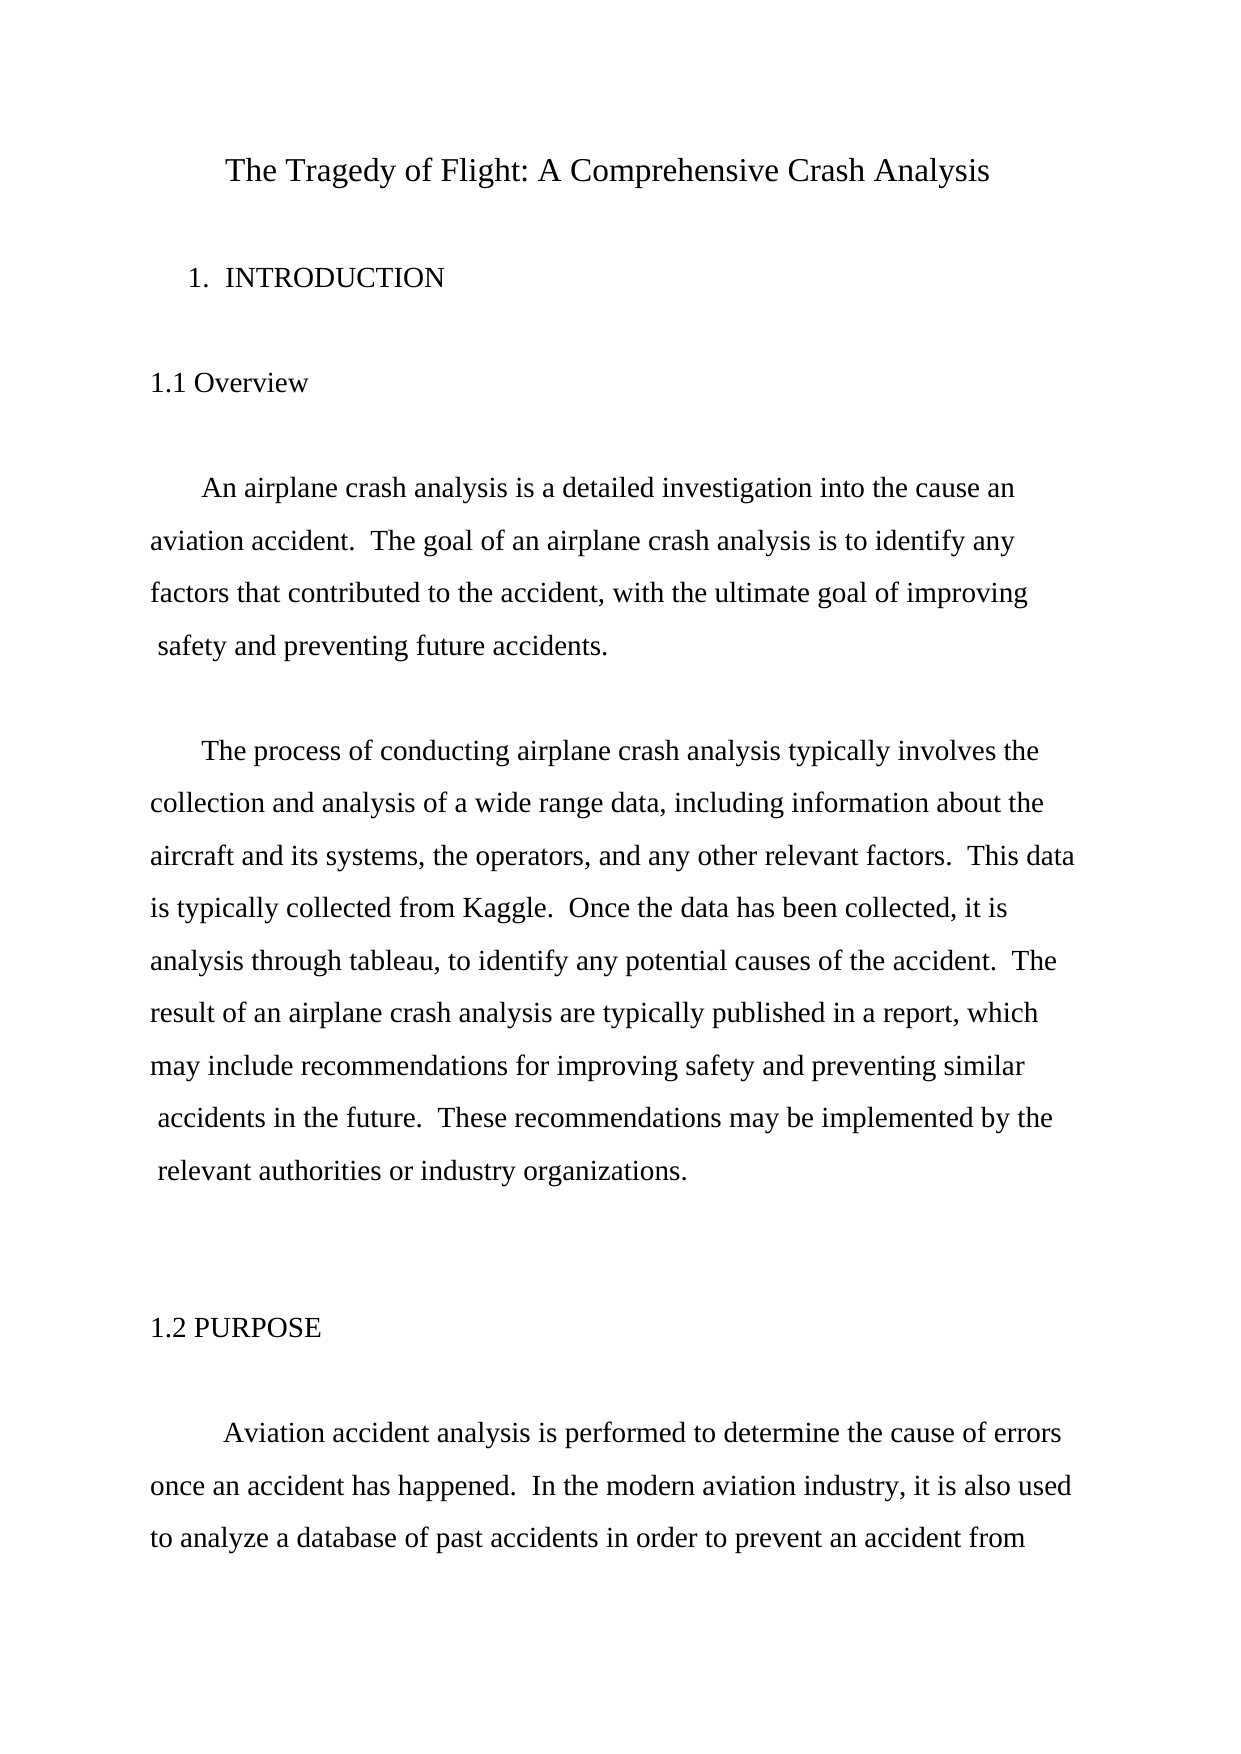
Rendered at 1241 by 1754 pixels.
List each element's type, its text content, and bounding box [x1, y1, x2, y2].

text An airplane crash analysis is a detailed investigation into the cause an [194, 470, 1090, 504]
text once an accident has happened. In the modern aviation industry, it is also used [150, 1468, 1090, 1501]
list Aviation accident analysis is performed to determine the cause of errors [194, 1415, 1090, 1449]
list INTRODUCTION [187, 260, 1090, 294]
text may include recommendations for improving safety and preventing similar [150, 1048, 1090, 1081]
text is typically collected from Kaggle. Once the data has been collected, it is [150, 890, 1090, 924]
text aircraft and its systems, the operators, and any other relevant factors. This data [150, 838, 1090, 871]
text to analyze a database of past accidents in order to prevent an accident from [150, 1520, 1090, 1554]
text The Tragedy of Flight: A Comprehensive Crash Analysis [150, 150, 1090, 188]
text relevant authorities or industry organizations. [150, 1153, 1090, 1186]
text safety and preventing future accidents. [150, 628, 1090, 661]
text aviation accident. The goal of an airplane crash analysis is to identify any [150, 523, 1090, 556]
text factors that contributed to the accident, with the ultimate goal of improving [150, 575, 1090, 609]
text The process of conducting airplane crash analysis typically involves the [150, 733, 1090, 766]
list PURPOSE [150, 1310, 1090, 1344]
text result of an airplane crash analysis are typically published in a report, which [150, 995, 1090, 1029]
list Overview [150, 365, 1090, 399]
text accidents in the future. These recommendations may be implemented by the [150, 1100, 1090, 1134]
text analysis through tableau, to identify any potential causes of the accident. The [150, 943, 1090, 976]
text collection and analysis of a wide range data, including information about the [150, 785, 1090, 819]
